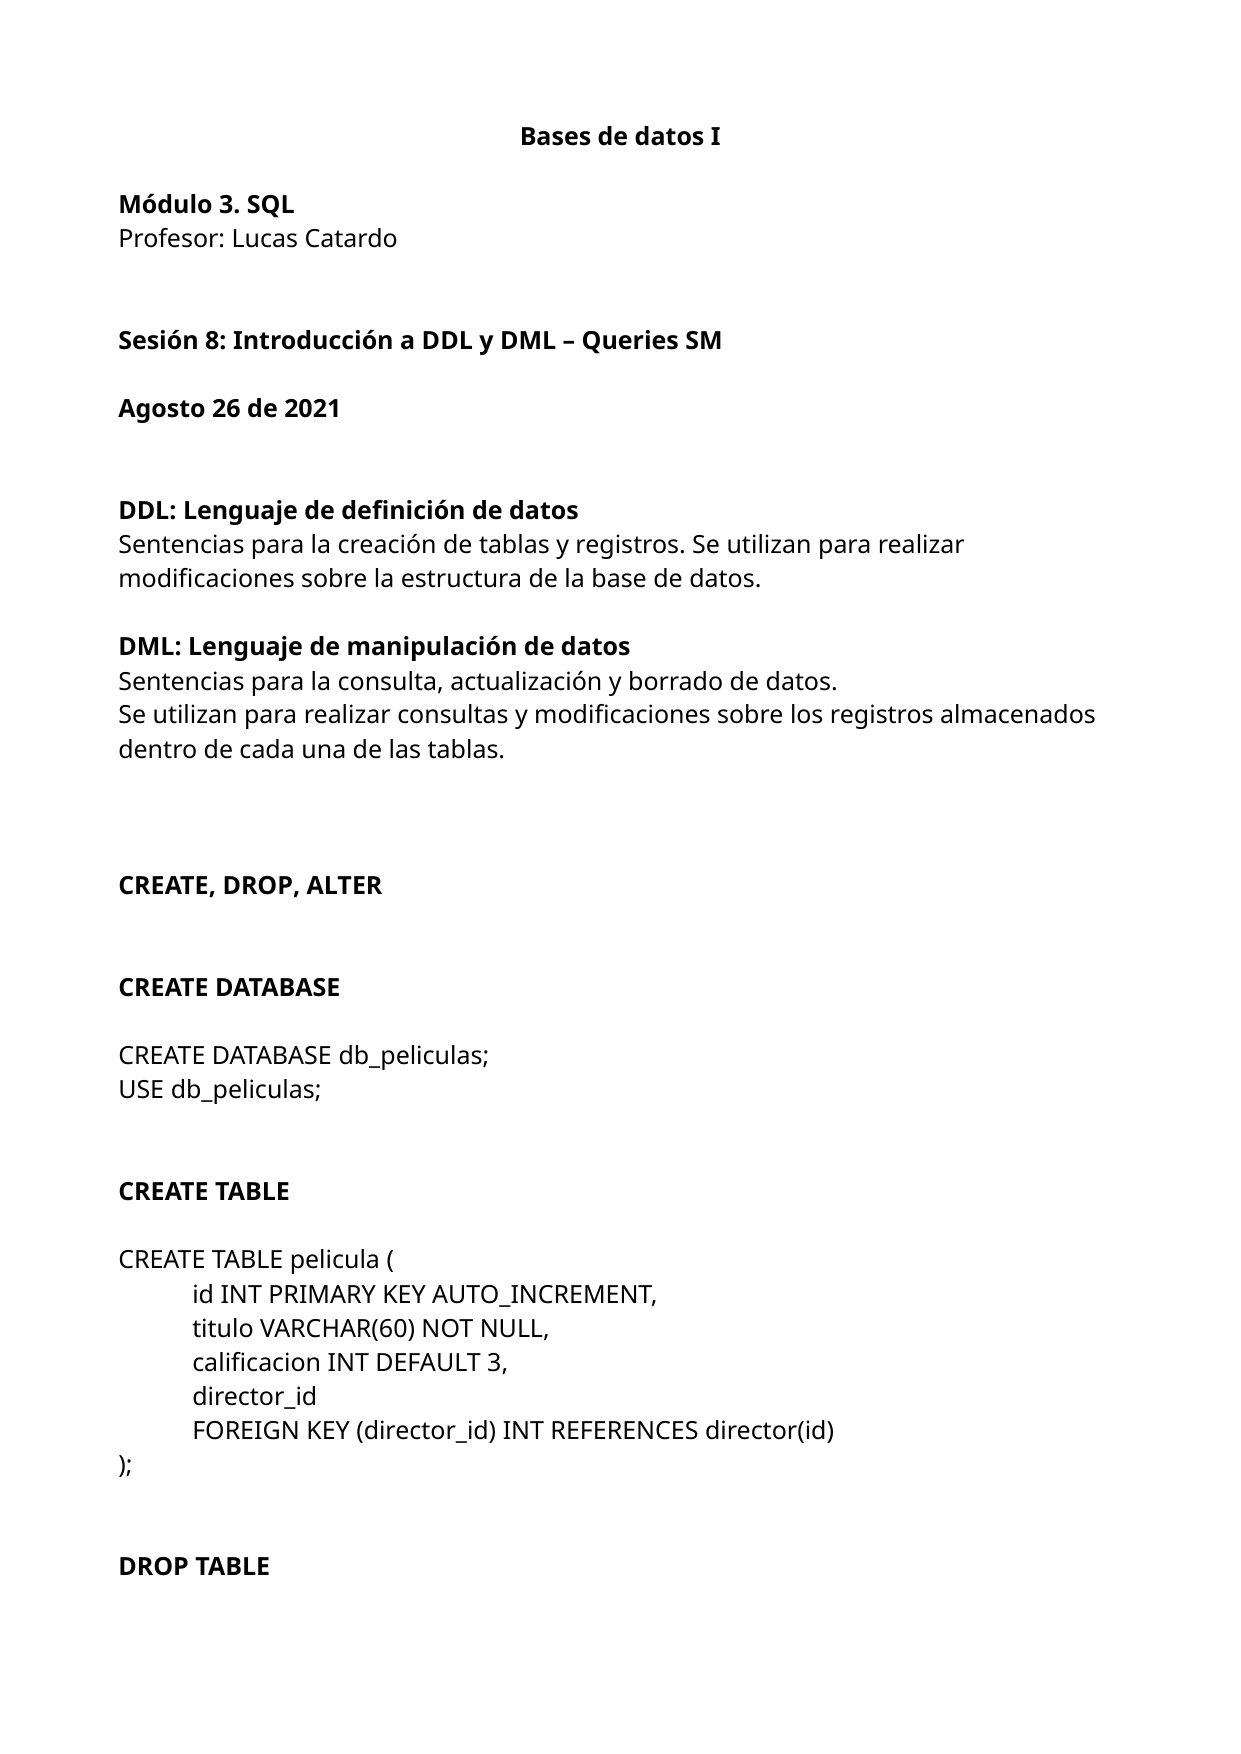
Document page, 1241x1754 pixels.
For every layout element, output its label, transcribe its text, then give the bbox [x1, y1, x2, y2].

text titulo VARCHAR(60) NOT NULL, [118, 1310, 1122, 1344]
text DROP TABLE [118, 1549, 1122, 1583]
text Bases de datos I [118, 118, 1122, 152]
text CREATE DATABASE [118, 970, 1122, 1004]
text Módulo 3. SQL [118, 186, 1122, 220]
text CREATE, DROP, ALTER [118, 867, 1122, 902]
text FOREIGN KEY (director_id) INT REFERENCES director(id) [118, 1412, 1122, 1447]
text CREATE TABLE [118, 1174, 1122, 1208]
text director_id [118, 1378, 1122, 1412]
text CREATE TABLE pelicula ( [118, 1242, 1122, 1276]
text DDL: Lenguaje de definición de datos [118, 493, 1122, 527]
text ); [118, 1447, 1122, 1481]
text USE db_peliculas; [118, 1072, 1122, 1106]
text Sentencias para la creación de tablas y registros. Se utilizan para realizar modificaciones sobre la estructura de la base de datos. [118, 527, 1122, 595]
text CREATE DATABASE db_peliculas; [118, 1038, 1122, 1072]
text DML: Lenguaje de manipulación de datos [118, 629, 1122, 663]
text id INT PRIMARY KEY AUTO_INCREMENT, [118, 1276, 1122, 1310]
text Sesión 8: Introducción a DDL y DML – Queries SM [118, 322, 1122, 357]
text Sentencias para la consulta, actualización y borrado de datos. [118, 663, 1122, 697]
text Profesor: Lucas Catardo [118, 220, 1122, 254]
text calificacion INT DEFAULT 3, [118, 1344, 1122, 1378]
text Se utilizan para realizar consultas y modificaciones sobre los registros almacenados dentro de cada una de las tablas. [118, 697, 1122, 765]
text Agosto 26 de 2021 [118, 391, 1122, 425]
